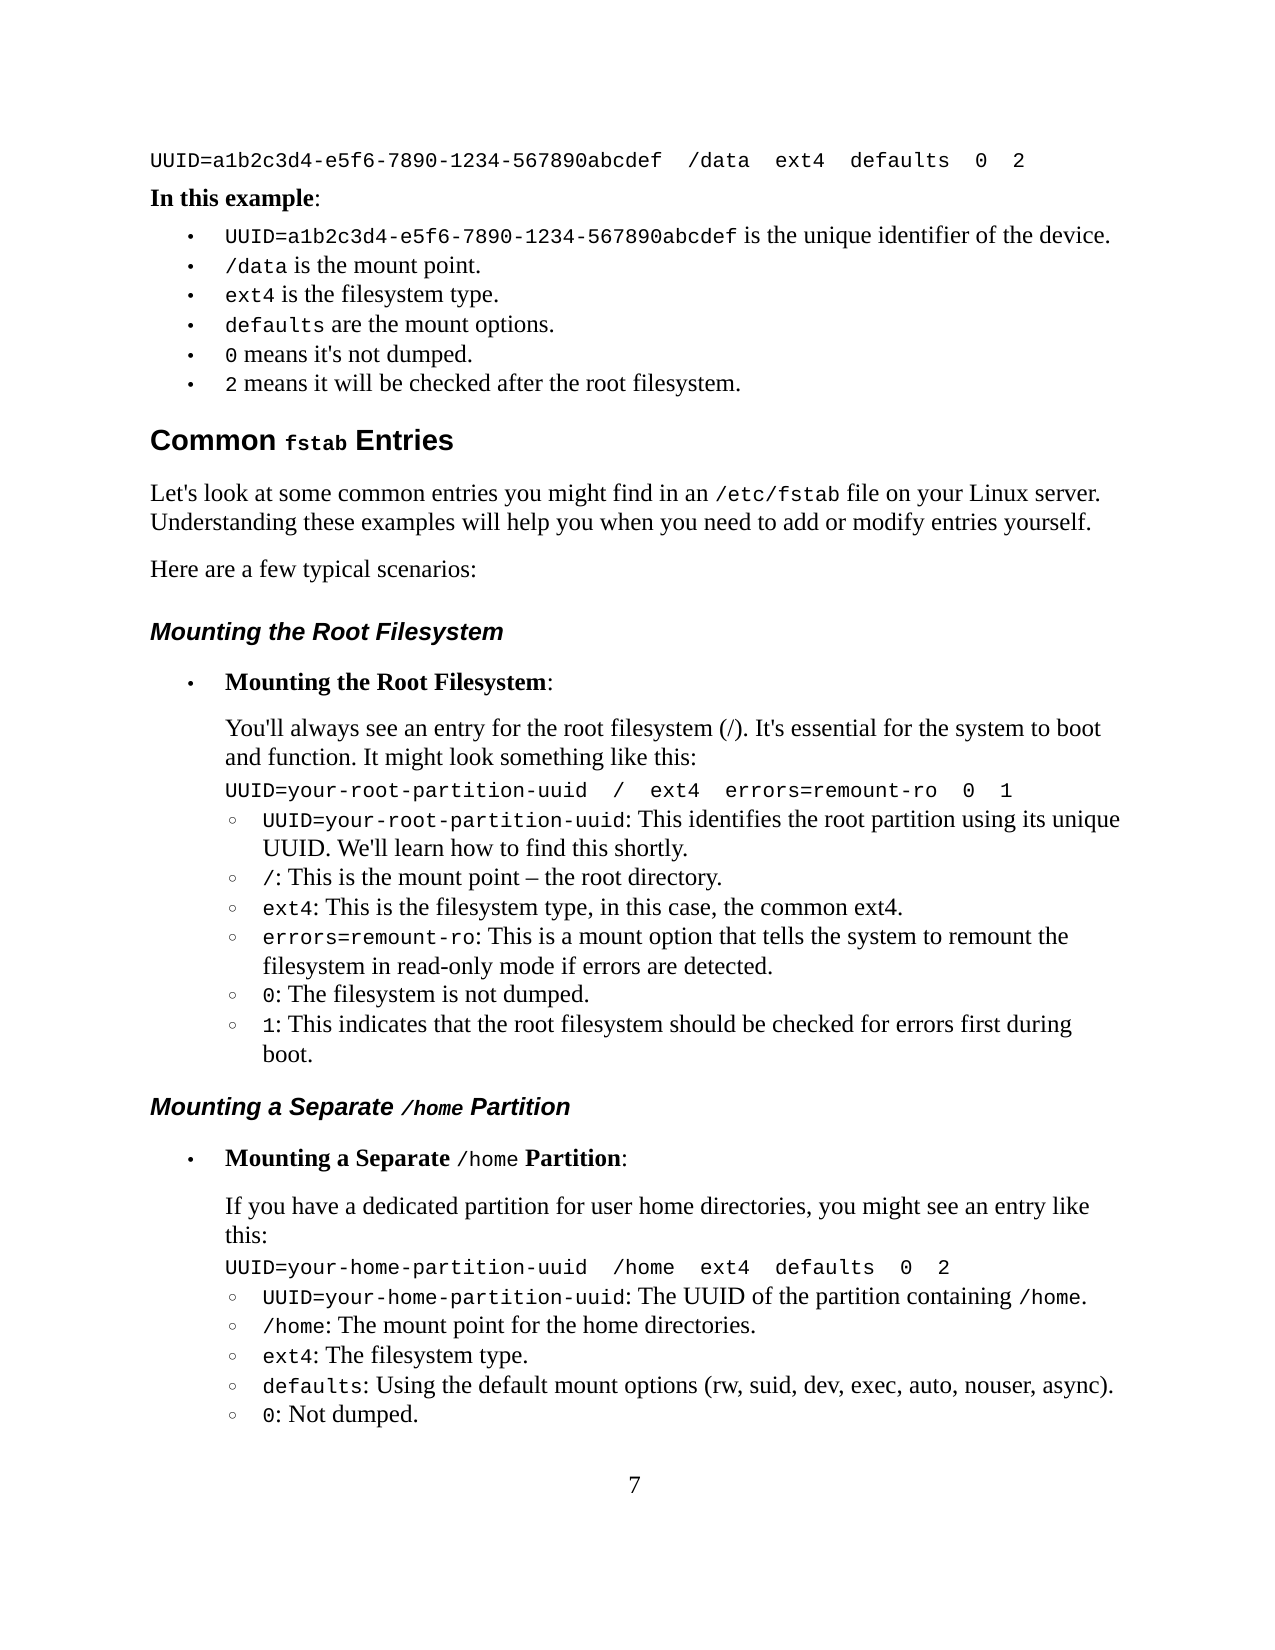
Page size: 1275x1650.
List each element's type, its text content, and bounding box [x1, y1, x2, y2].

subtitle Mounting a Separate /home Partition [150, 1092, 1125, 1122]
list ext4 is the filesystem type. [187, 279, 1125, 309]
text In this example: [150, 183, 1125, 211]
text Let's look at some common entries you might find in an /etc/fstab file on your Linux server. Understanding these examples will help you when you need to add or modify entries yourself. [150, 478, 1125, 536]
list UUID=your-root-partition-uuid: This identifies the root partition using its unique UUID. We'll learn how to find this shortly. [225, 804, 1125, 862]
list errors=remount-ro: This is a mount option that tells the system to remount the filesystem in read-only mode if errors are detected. [225, 921, 1125, 979]
text Here are a few typical scenarios: [150, 554, 1125, 583]
list Mounting the Root Filesystem: [187, 667, 1125, 696]
subtitle Mounting the Root Filesystem [150, 617, 1125, 645]
list 2 means it will be checked after the root filesystem. [187, 368, 1125, 398]
list 0: Not dumped. [225, 1399, 1125, 1429]
list UUID=your-root-partition-uuid / ext4 errors=remount-ro 0 1 [187, 780, 1125, 804]
list defaults are the mount options. [187, 309, 1125, 339]
list Mounting a Separate /home Partition: [187, 1143, 1125, 1173]
list /: This is the mount point – the root directory. [225, 862, 1125, 892]
subtitle Common fstab Entries [150, 423, 1125, 456]
list ext4: This is the filesystem type, in this case, the common ext4. [225, 892, 1125, 921]
list If you have a dedicated partition for user home directories, you might see an entry like this: [187, 1191, 1125, 1248]
list /data is the mount point. [187, 250, 1125, 279]
text UUID=a1b2c3d4-e5f6-7890-1234-567890abcdef /data ext4 defaults 0 2 [150, 150, 1125, 174]
list 1: This indicates that the root filesystem should be checked for errors first during boot. [225, 1009, 1125, 1067]
list /home: The mount point for the home directories. [225, 1311, 1125, 1340]
list ext4: The filesystem type. [225, 1340, 1125, 1370]
list defaults: Using the default mount options (rw, suid, dev, exec, auto, nouser, async). [225, 1370, 1125, 1399]
list UUID=your-home-partition-uuid /home ext4 defaults 0 2 [187, 1257, 1125, 1281]
list 0: The filesystem is not dumped. [225, 979, 1125, 1009]
list You'll always see an entry for the root filesystem (/). It's essential for the system to boot and function. It might look something like this: [187, 713, 1125, 771]
list UUID=a1b2c3d4-e5f6-7890-1234-567890abcdef is the unique identifier of the device. [187, 220, 1125, 250]
list 0 means it's not dumped. [187, 339, 1125, 368]
list UUID=your-home-partition-uuid: The UUID of the partition containing /home. [225, 1281, 1125, 1311]
